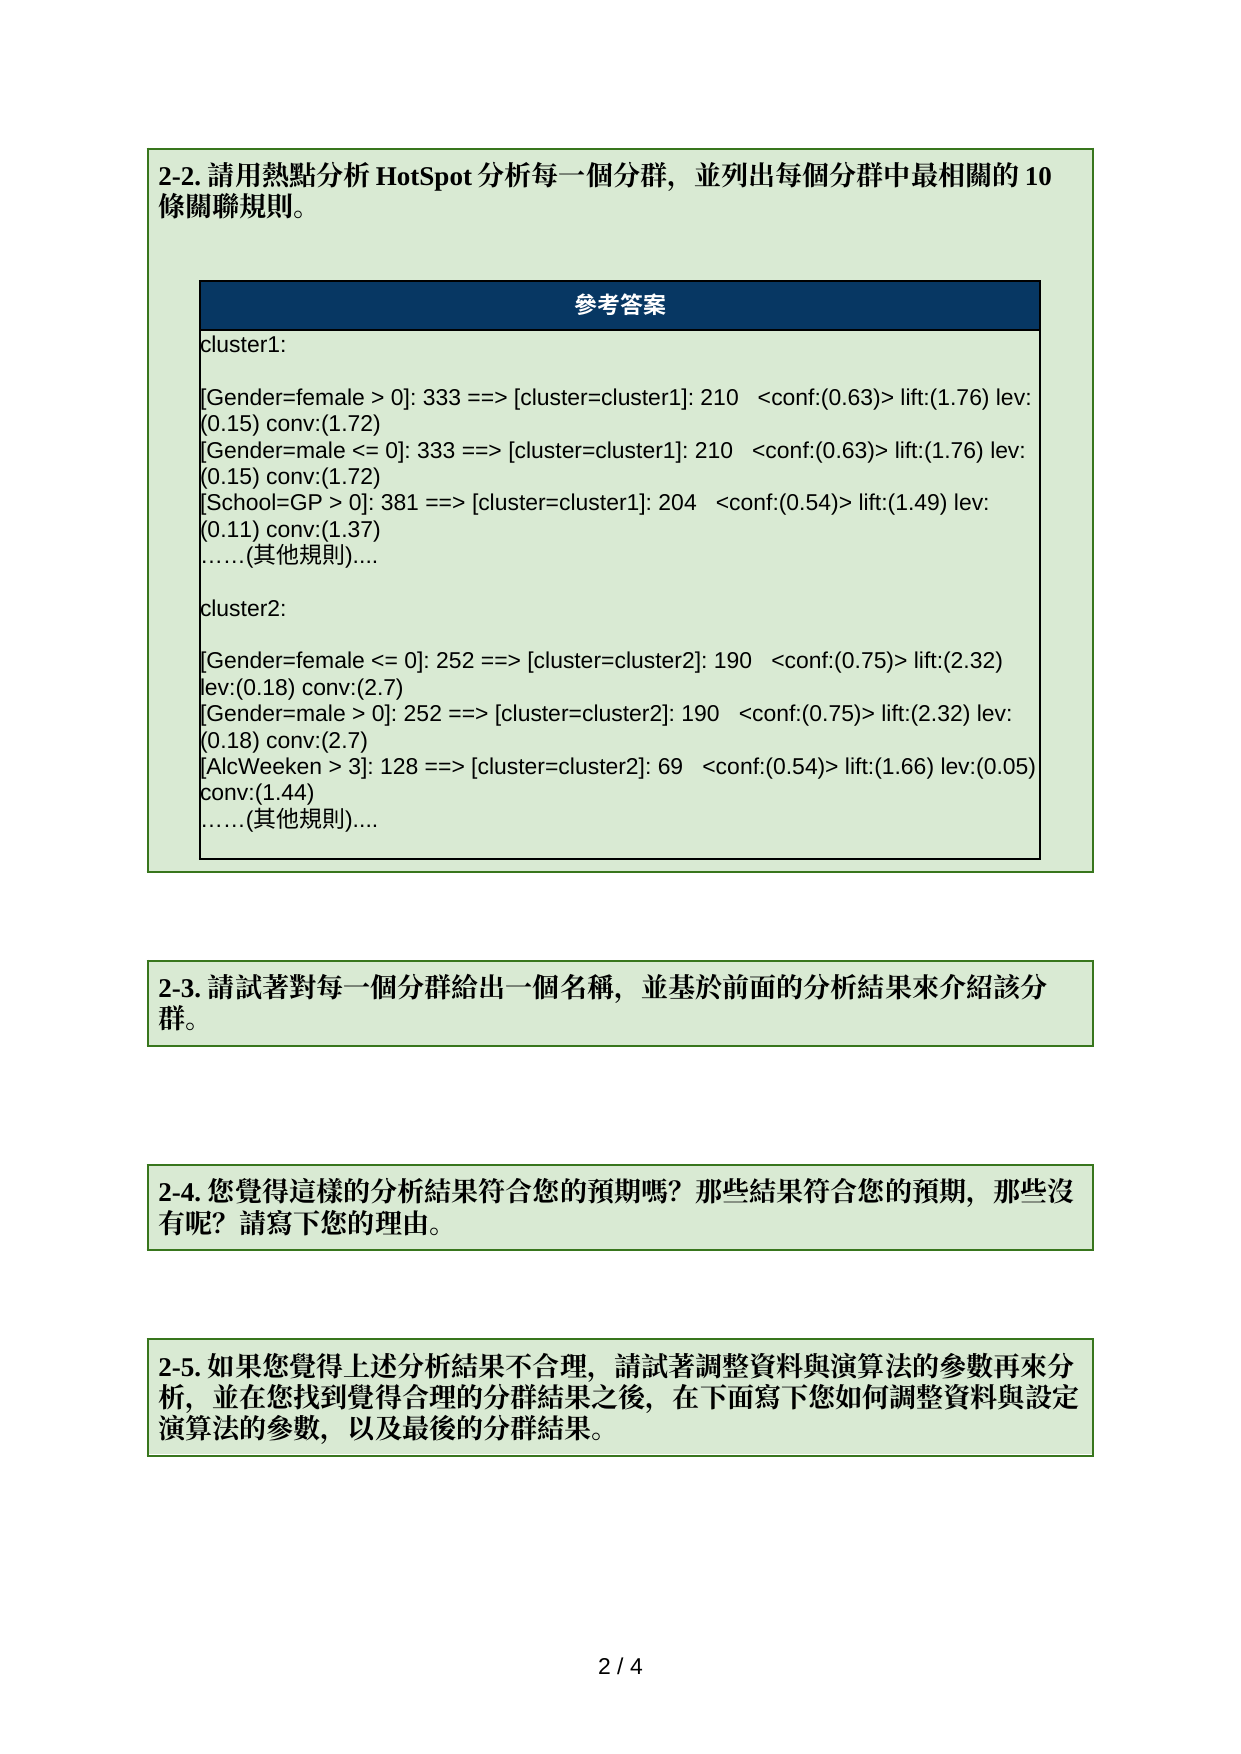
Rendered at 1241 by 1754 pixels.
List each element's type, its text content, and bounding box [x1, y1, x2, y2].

table_header 2-3. 請試著對每一個分群給出一個名稱，並基於前面的分析結果來介紹該分群。 [149, 962, 1092, 1045]
table_header 2-5. 如果您覺得上述分析結果不合理，請試著調整資料與演算法的參數再來分析，並在您找到覺得合理的分群結果之後，在下面寫下您如何調整資料與設定演算法的參數，以及最後的分群結果。 [149, 1340, 1092, 1454]
table_header 2-4. 您覺得這樣的分析結果符合您的預期嗎？那些結果符合您的預期，那些沒有呢？請寫下您的理由。 [149, 1166, 1092, 1249]
table_cell cluster1: [Gender=female > 0]: 333 ==> [cluster=cluster1]: 210 <conf:(0.63)> lift:(1.76) lev:(0.15) conv:(1.72) [Gender=male <= 0]: 333 ==> [cluster=cluster1]: 210 <conf:(0.63)> lift:(1.76) lev:(0.15) conv:(1.72) [School=GP > 0]: 381 ==> [cluster=cluster1]: 204 <conf:(0.54)> lift:(1.49) lev:(0.11) conv:(1.37) ……(其他規則).... cluster2: [Gender=female <= 0]: 252 ==> [cluster=cluster2]: 190 <conf:(0.75)> lift:(2.32) lev:(0.18) conv:(2.7) [Gender=male > 0]: 252 ==> [cluster=cluster2]: 190 <conf:(0.75)> lift:(2.32) lev:(0.18) conv:(2.7) [AlcWeeken > 3]: 128 ==> [cluster=cluster2]: 69 <conf:(0.54)> lift:(1.66) lev:(0.05) conv:(1.44) ……(其他規則).... [201, 331, 1039, 858]
table_header 參考答案 [201, 282, 1039, 329]
table_header 2-2. 請用熱點分析HotSpot分析每一個分群，並列出每個分群中最相關的10條關聯規則。 [149, 150, 1092, 871]
